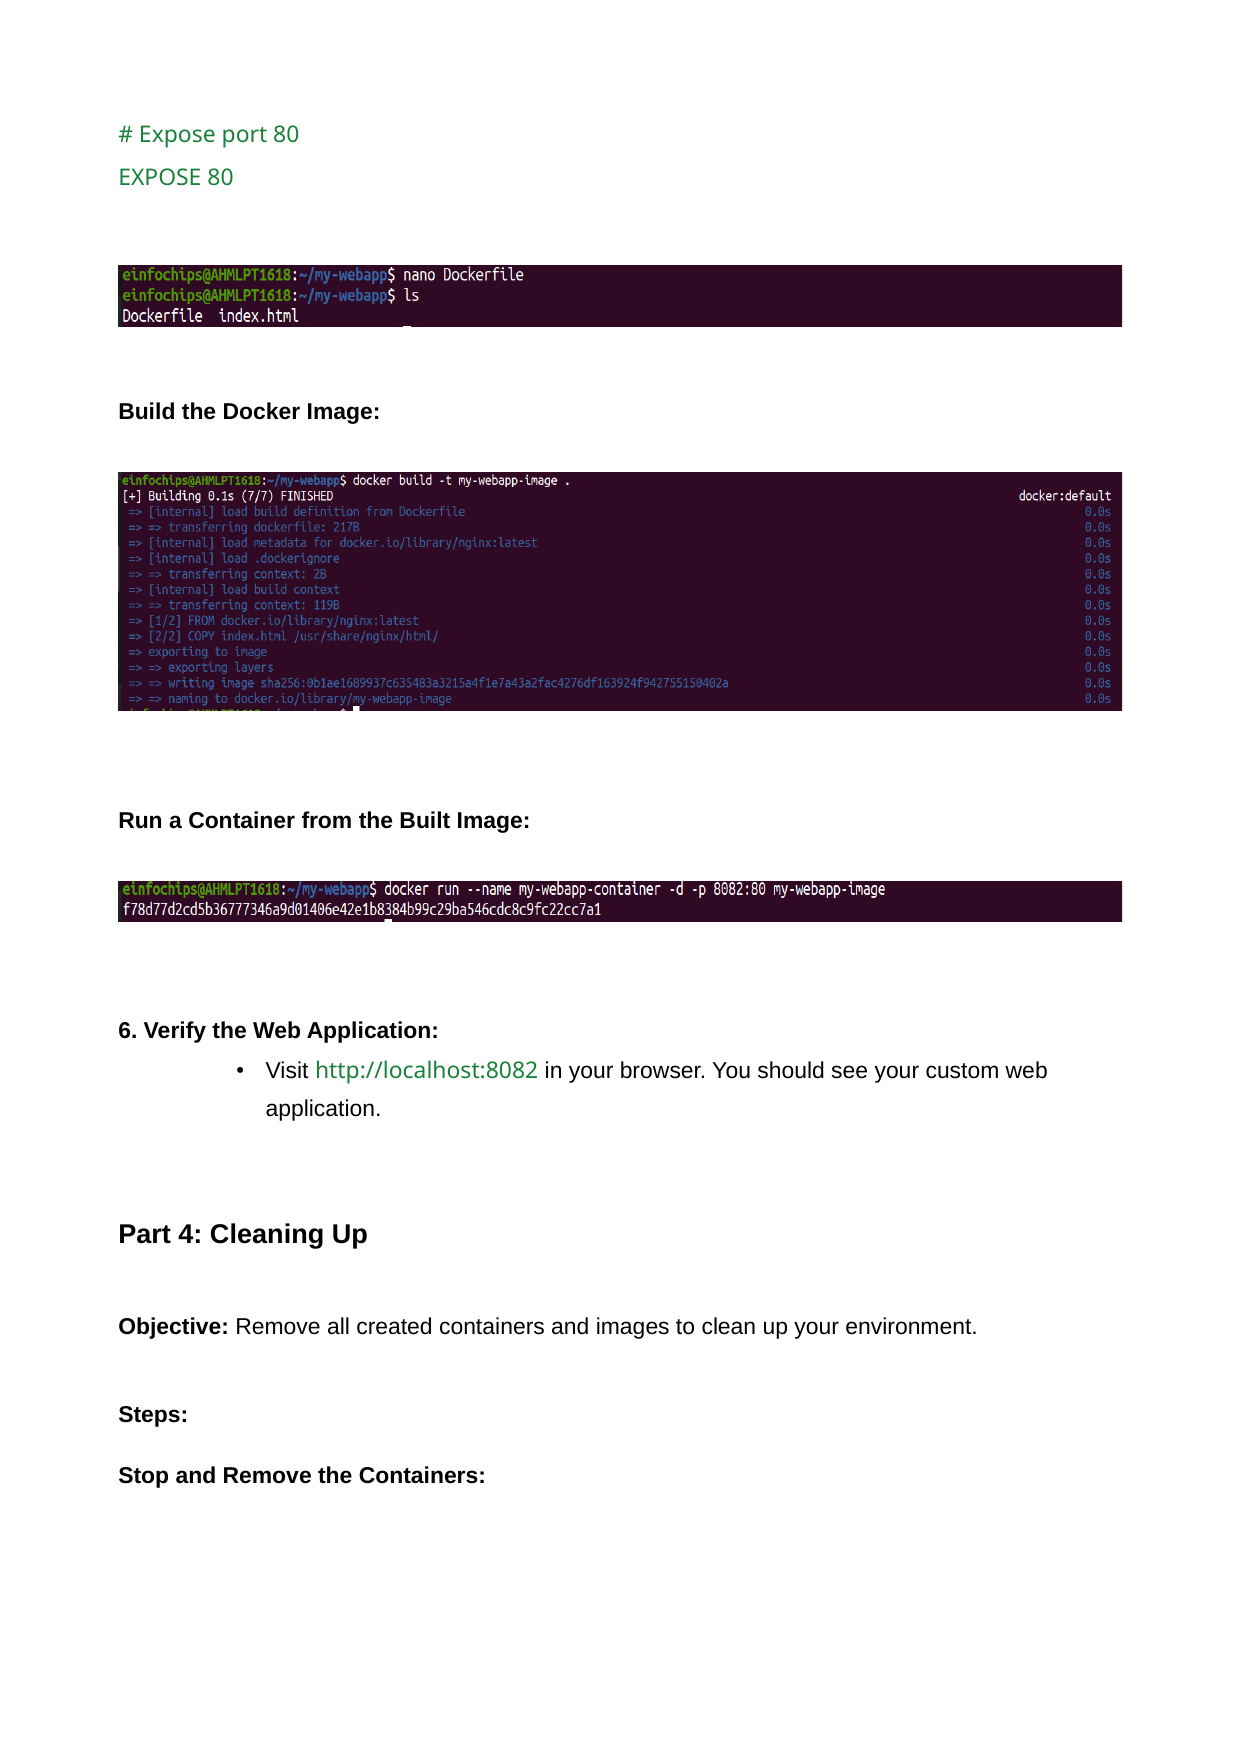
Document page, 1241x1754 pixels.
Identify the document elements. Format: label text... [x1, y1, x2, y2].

picture [118, 265, 1123, 327]
picture [118, 881, 1123, 922]
text Run a Container from the Built Image: [118, 807, 1122, 863]
text Build the Docker Image: [118, 398, 1122, 424]
text Objective: Remove all created containers and images to clean up your environment. [118, 1311, 1122, 1340]
text Stop and Remove the Containers: [118, 1462, 1122, 1518]
list Visit http://localhost:8082 in your browser. You should see your custom web application. [236, 1054, 1122, 1121]
text 6. Verify the Web Application: [118, 1017, 1122, 1044]
picture [118, 472, 1123, 711]
subtitle Part 4: Cleaning Up [118, 1218, 1122, 1249]
text EXPOSE 80 [118, 161, 1122, 192]
text Steps: [118, 1401, 1122, 1427]
text # Expose port 80 [118, 118, 1122, 149]
